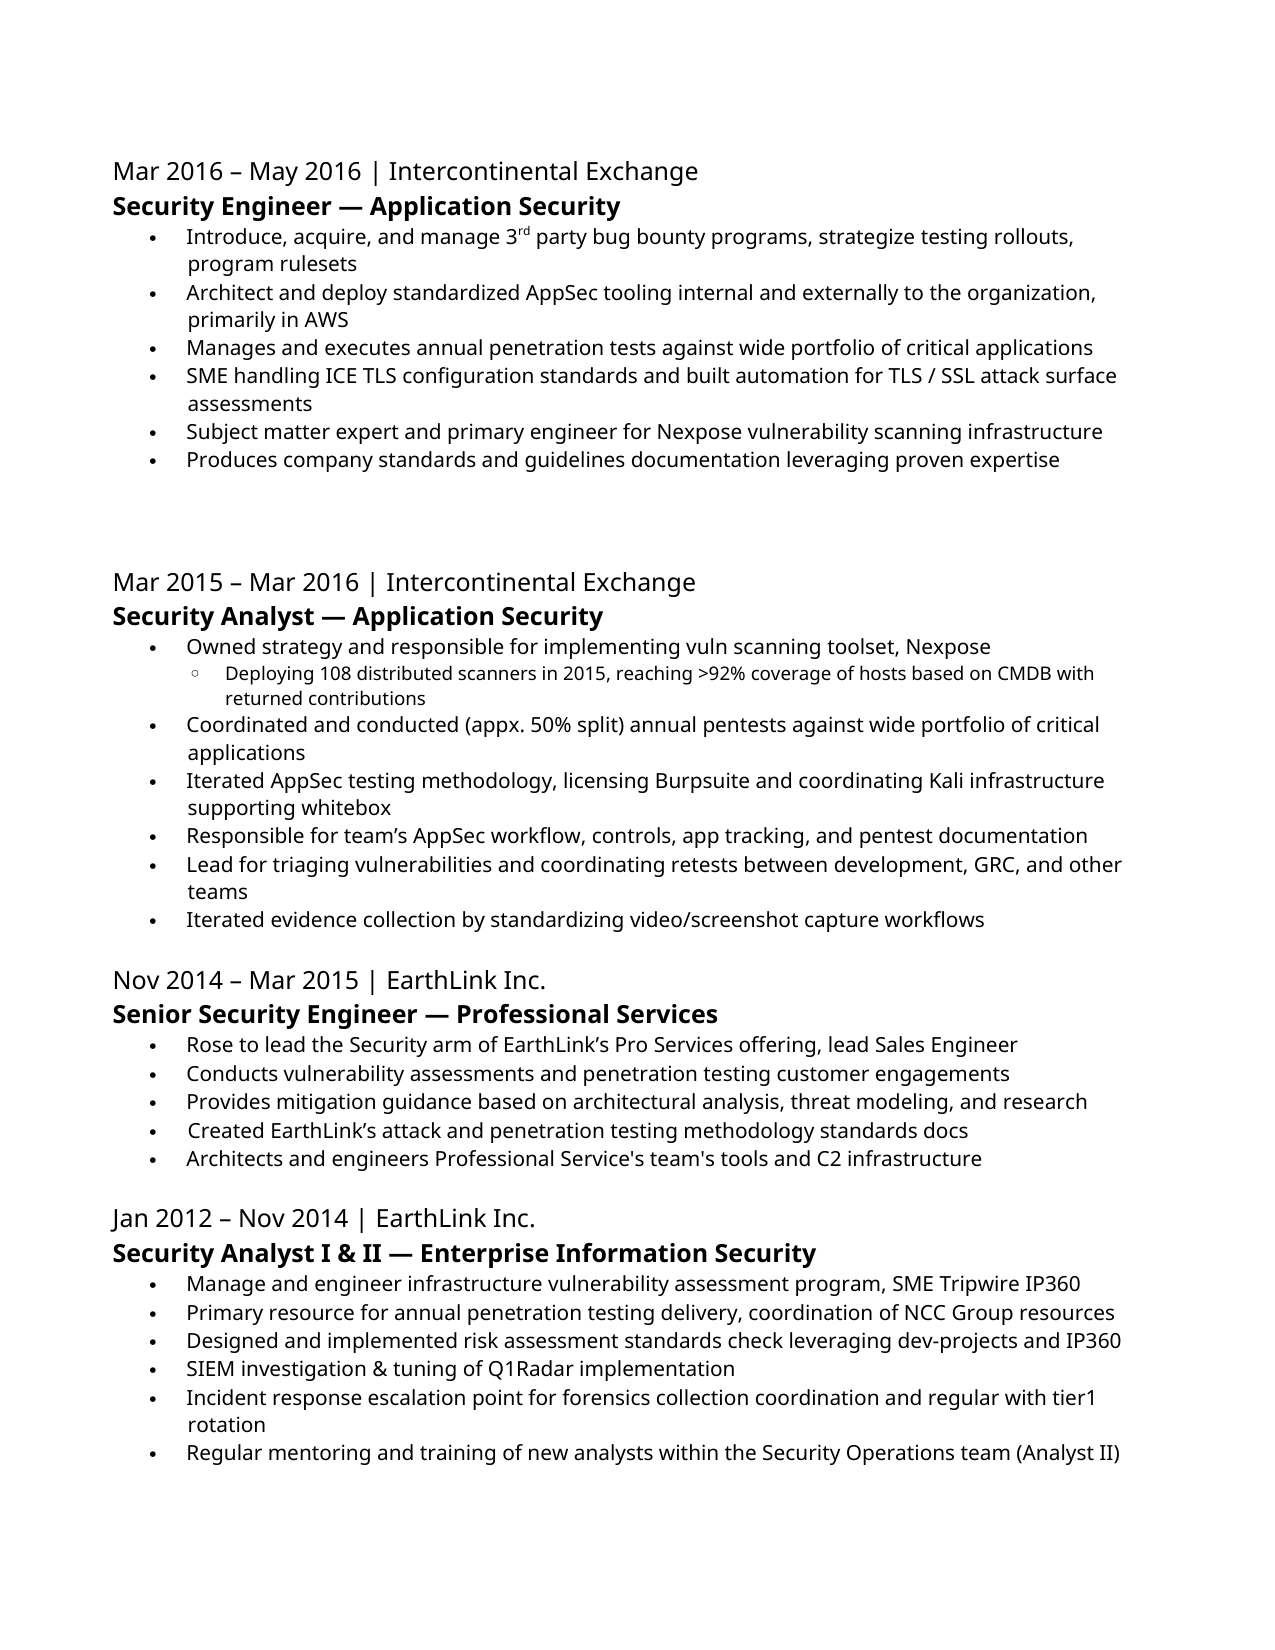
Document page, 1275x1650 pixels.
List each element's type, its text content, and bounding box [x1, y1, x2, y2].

list Incident response escalation point for forensics collection coordination and regular with tier1 rotation [150, 1383, 1162, 1438]
text Security Engineer — Application Security [112, 188, 1162, 222]
text Nov 2014 – Mar 2015 | EarthLink Inc. [112, 962, 1162, 996]
list Coordinated and conducted (appx. 50% split) annual pentests against wide portfolio of critical applications [150, 711, 1162, 766]
list Subject matter expert and primary engineer for Nexpose vulnerability scanning infrastructure [150, 417, 1162, 446]
list Introduce, acquire, and manage 3rd party bug bounty programs, strategize testing rollouts, program rulesets [150, 222, 1162, 278]
list Owned strategy and responsible for implementing vuln scanning toolset, Nexpose [150, 632, 1162, 661]
list Architects and engineers Professional Service's team's tools and C2 infrastructure [150, 1144, 1162, 1173]
text Security Analyst I & II — Enterprise Information Security [112, 1235, 1162, 1269]
list Designed and implemented risk assessment standards check leveraging dev-projects and IP360 [150, 1326, 1162, 1354]
list Provides mitigation guidance based on architectural analysis, threat modeling, and research [150, 1087, 1162, 1116]
list SIEM investigation & tuning of Q1Radar implementation [150, 1354, 1162, 1383]
list Produces company standards and guidelines documentation leveraging proven expertise [150, 446, 1162, 474]
list Primary resource for annual penetration testing delivery, coordination of NCC Group resources [150, 1298, 1162, 1326]
list Responsible for team’s AppSec workflow, controls, app tracking, and pentest documentation [150, 822, 1162, 850]
list Regular mentoring and training of new analysts within the Security Operations team (Analyst II) [150, 1438, 1162, 1467]
list Architect and deploy standardized AppSec tooling internal and externally to the organization, primarily in AWS [150, 278, 1162, 333]
list Conducts vulnerability assessments and penetration testing customer engagements [150, 1059, 1162, 1087]
text Mar 2016 – May 2016 | Intercontinental Exchange [112, 154, 1162, 188]
text Security Analyst — Application Security [112, 598, 1162, 632]
list Iterated AppSec testing methodology, licensing Burpsuite and coordinating Kali infrastructure supporting whitebox [150, 766, 1162, 822]
list SME handling ICE TLS configuration standards and built automation for TLS / SSL attack surface assessments [150, 362, 1162, 417]
list Deploying 108 distributed scanners in 2015, reaching >92% coverage of hosts based on CMDB with returned contributions [187, 661, 1162, 711]
text Jan 2012 – Nov 2014 | EarthLink Inc. [112, 1201, 1162, 1235]
list Rose to lead the Security arm of EarthLink’s Pro Services offering, lead Sales Engineer [150, 1031, 1162, 1059]
text Mar 2015 – Mar 2016 | Intercontinental Exchange [112, 564, 1162, 598]
list Lead for triaging vulnerabilities and coordinating retests between development, GRC, and other teams [150, 850, 1162, 906]
list Manages and executes annual penetration tests against wide portfolio of critical applications [150, 333, 1162, 362]
list Iterated evidence collection by standardizing video/screenshot capture workflows [150, 906, 1162, 934]
list Created EarthLink’s attack and penetration testing methodology standards docs [150, 1116, 1162, 1144]
text Senior Security Engineer — Professional Services [112, 996, 1162, 1031]
list Manage and engineer infrastructure vulnerability assessment program, SME Tripwire IP360 [150, 1269, 1162, 1298]
